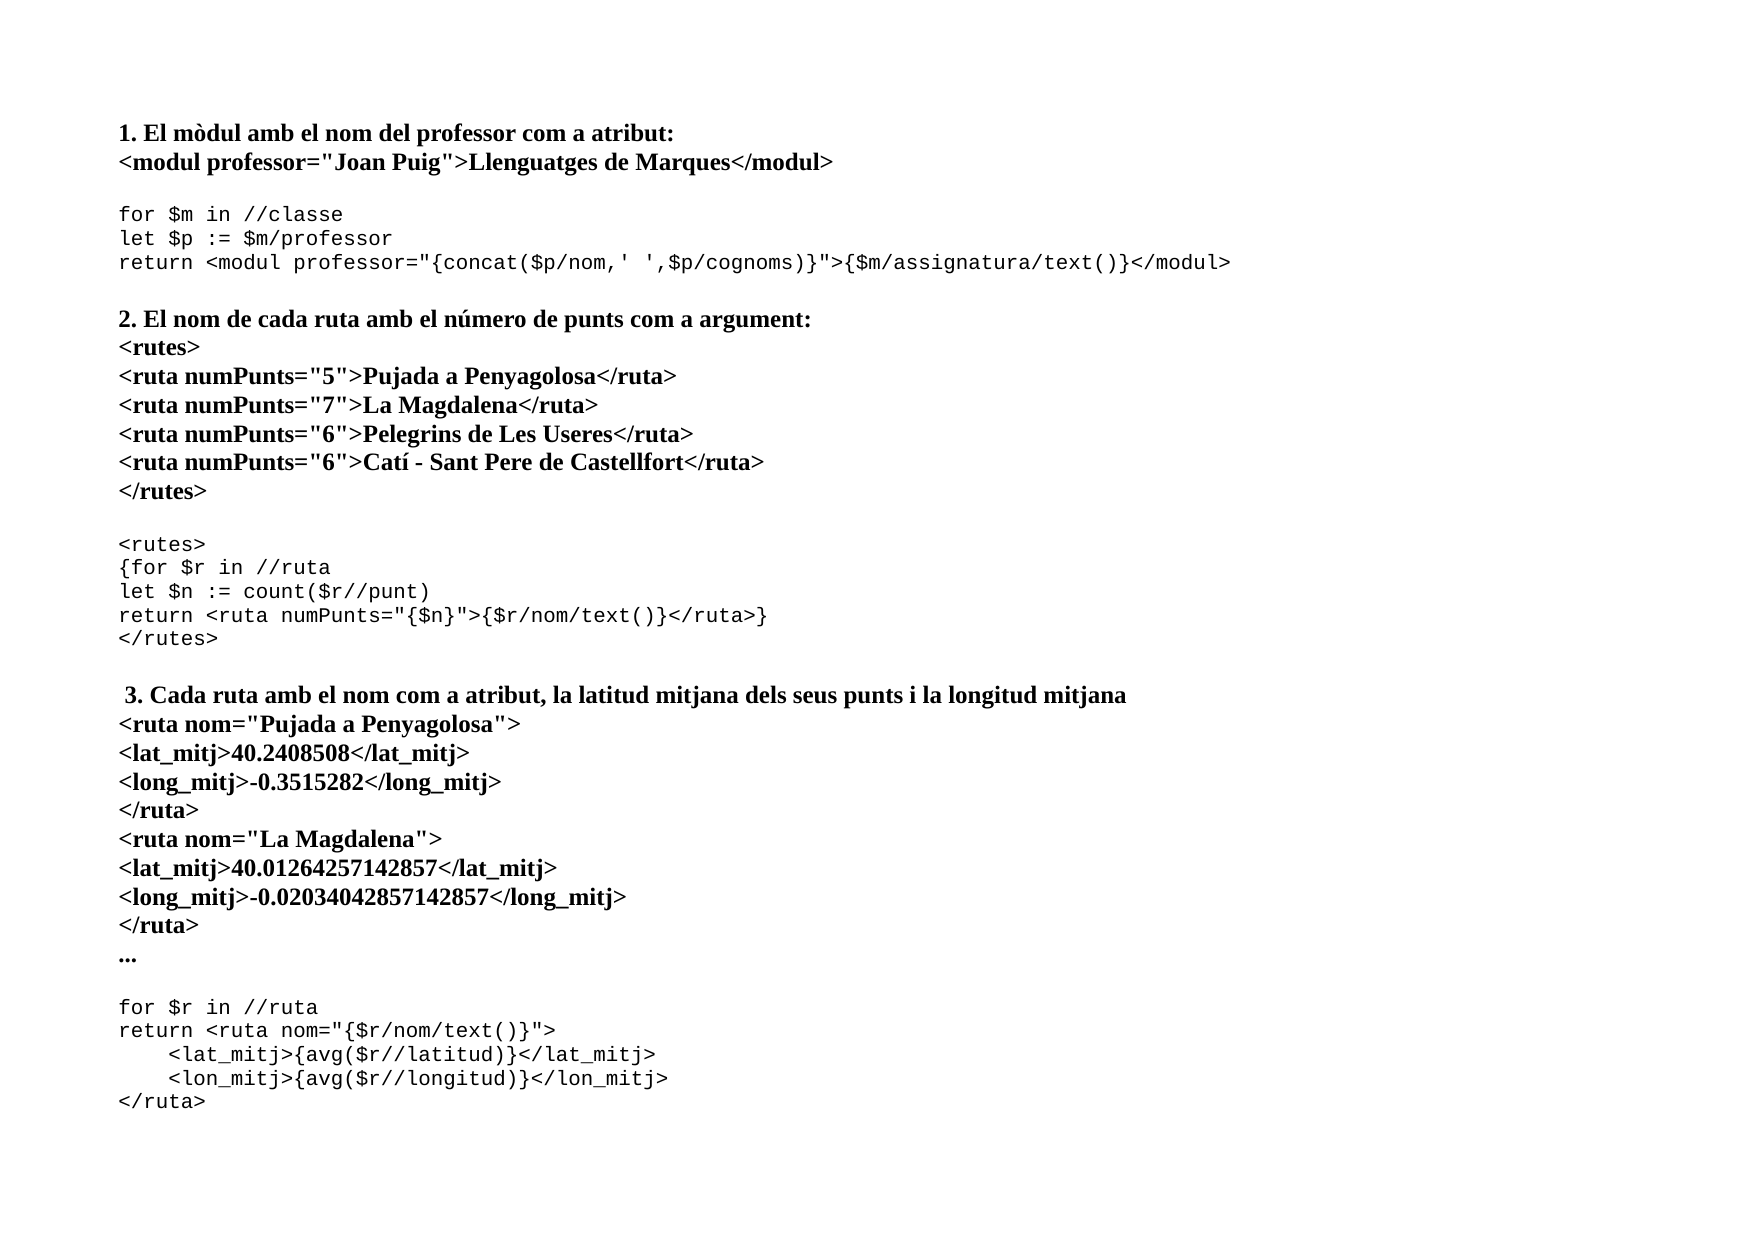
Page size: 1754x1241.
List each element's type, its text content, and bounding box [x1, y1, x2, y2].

text 3. Cada ruta amb el nom com a atribut, la latitud mitjana dels seus punts i la longitud mitjana [118, 681, 1636, 709]
text <lon_mitj>{avg($r//longitud)}</lon_mitj> [118, 1068, 1636, 1091]
text 2. El nom de cada ruta amb el número de punts com a argument: [118, 304, 1636, 332]
text <lat_mitj>{avg($r//latitud)}</lat_mitj> [118, 1044, 1636, 1068]
text <rutes> [118, 534, 1636, 557]
text for $m in //classe [118, 204, 1636, 228]
text </ruta> [118, 911, 1636, 939]
text return <ruta nom="{$r/nom/text()}"> [118, 1021, 1636, 1044]
text <ruta nom="La Magdalena"> [118, 824, 1636, 853]
text return <modul professor="{concat($p/nom,' ',$p/cognoms)}">{$m/assignatura/text()}</modul> [118, 252, 1636, 275]
text <long_mitj>-0.3515282</long_mitj> [118, 767, 1636, 796]
text {for $r in //ruta [118, 557, 1636, 581]
text </ruta> [118, 1091, 1636, 1115]
text <rutes> [118, 332, 1636, 361]
text for $r in //ruta [118, 997, 1636, 1021]
text let $n := count($r//punt) [118, 581, 1636, 604]
text </rutes> [118, 476, 1636, 505]
text 1. El mòdul amb el nom del professor com a atribut: [118, 118, 1636, 147]
text return <ruta numPunts="{$n}">{$r/nom/text()}</ruta>} [118, 604, 1636, 628]
text <ruta numPunts="7">La Magdalena</ruta> [118, 390, 1636, 419]
text <modul professor="Joan Puig">Llenguatges de Marques</modul> [118, 147, 1636, 176]
text <ruta numPunts="6">Catí - Sant Pere de Castellfort</ruta> [118, 447, 1636, 476]
text </rutes> [118, 628, 1636, 652]
text let $p := $m/professor [118, 228, 1636, 252]
text ... [118, 939, 1636, 968]
text <ruta numPunts="6">Pelegrins de Les Useres</ruta> [118, 419, 1636, 447]
text <long_mitj>-0.02034042857142857</long_mitj> [118, 882, 1636, 911]
text <ruta nom="Pujada a Penyagolosa"> [118, 709, 1636, 738]
text <lat_mitj>40.2408508</lat_mitj> [118, 738, 1636, 767]
text <lat_mitj>40.01264257142857</lat_mitj> [118, 853, 1636, 882]
text <ruta numPunts="5">Pujada a Penyagolosa</ruta> [118, 361, 1636, 390]
text </ruta> [118, 796, 1636, 824]
